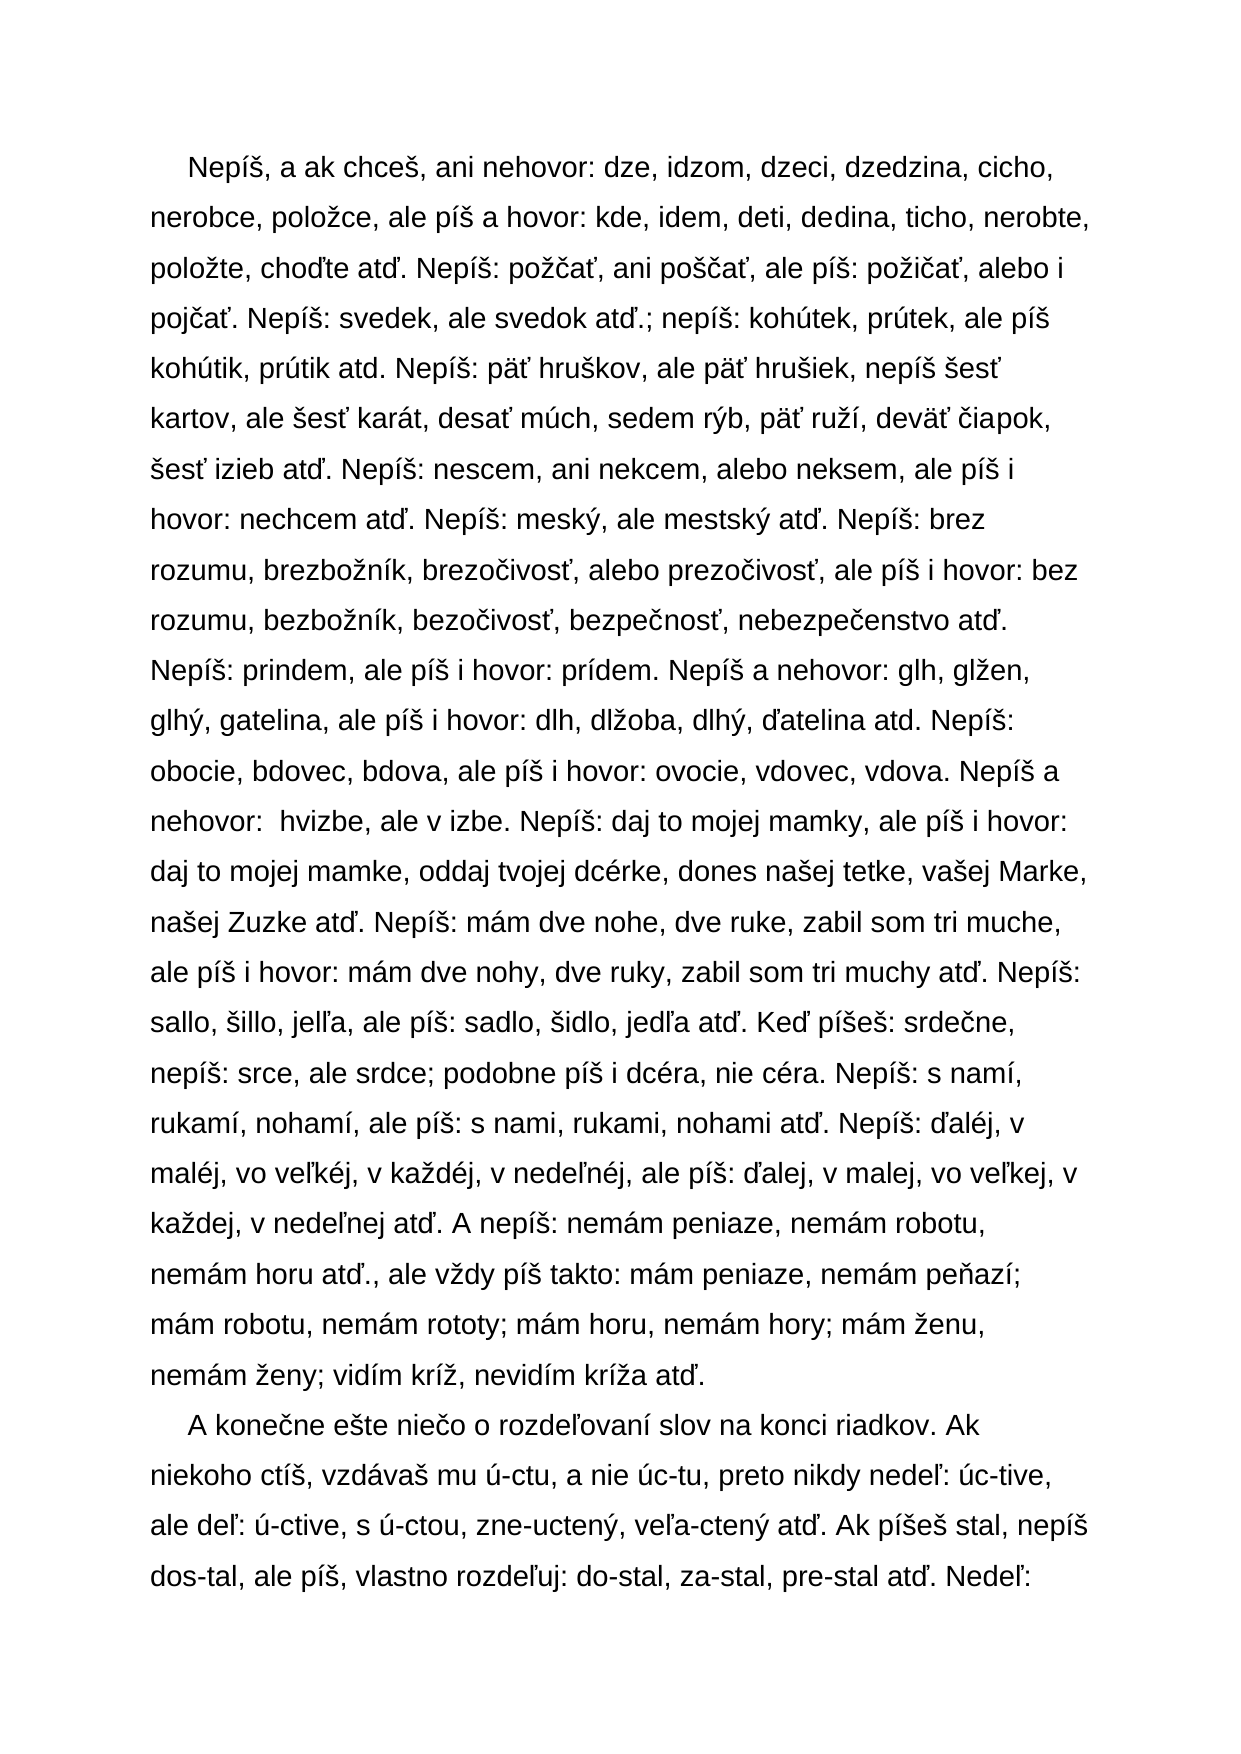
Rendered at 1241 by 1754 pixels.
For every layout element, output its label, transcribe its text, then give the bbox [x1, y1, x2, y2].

text A konečne ešte niečo o rozdeľovaní slov na konci riadkov. Ak niekoho ctíš, vzdávaš mu ú-ctu, a nie úc-tu, preto nikdy nedeľ: úc-tive, ale deľ: ú-ctive, s ú-ctou, zne-uctený, veľa-ctený atď. Ak píšeš stal, nepíš dos-tal, ale píš, vlastno rozdeľuj: do-stal, za-stal, pre-stal atď. Nedeľ: [150, 1408, 1091, 1592]
text Nepíš, a ak chceš, ani nehovor: dze, idzom, dzeci, dzedzina, cicho, nerobce, položce, ale píš a hovor: kde, idem, deti, de­dina, ticho, nerobte, položte, choďte atď. Nepíš: požčať, ani poščať, ale píš: požičať, alebo i pojčať. Nepíš: svedek, ale svedok atď.; nepíš: kohútek, prútek, ale píš kohú­tik, prútik atd. Nepíš: päť hruškov, ale päť hrušiek, nepíš šesť kartov, ale šesť karát, desať múch, sedem rýb, päť ruží, deväť čia­pok, šesť izieb atď. Nepíš: nescem, ani nekcem, alebo neksem, ale píš i hovor: nechcem atď. Nepíš: meský, ale mestský atď. Nepíš: brez rozumu, brezbožník, brezočivosť, alebo prezočivosť, ale píš i hovor: bez rozumu, bezbožník, bezočivosť, bezpeč­nosť, nebezpečenstvo atď. Nepíš: prindem, ale píš i hovor: prídem. Nepíš a nehovor: glh, glžen, glhý, gatelina, ale píš i hovor: dlh, dlžoba, dlhý, ďatelina atd. Nepíš: obocie, bdovec, bdova, ale píš i hovor: ovocie, vdo­vec, vdova. Nepíš a nehovor: hvizbe, ale v izbe. Nepíš: daj to mojej mamky, ale píš i hovor: daj to mojej mamke, oddaj tvojej dcérke, dones našej tetke, vašej Marke, našej Zuzke atď. Nepíš: mám dve nohe, dve ruke, zabil som tri muche, ale píš i hovor: mám dve nohy, dve ruky, zabil som tri muchy atď. Nepíš: sallo, šillo, jelľa, ale píš: sadlo, šidlo, jedľa atď. Keď píšeš: srdečne, nepíš: srce, ale srdce; podobne píš i dcéra, nie céra. Nepíš: s namí, rukamí, nohamí, ale píš: s nami, rukami, nohami atď. Nepíš: ďaléj, v maléj, vo veľkéj, v každéj, v nedeľnéj, ale píš: ďalej, v malej, vo veľkej, v každej, v nedeľnej atď. A nepíš: nemám peniaze, nemám robotu, nemám horu atď., ale vždy píš takto: mám peniaze, nemám peňazí; mám robotu, nemám rototy; mám horu, nemám hory; mám ženu, nemám ženy; vidím kríž, nevidím kríža atď. [150, 150, 1091, 1391]
